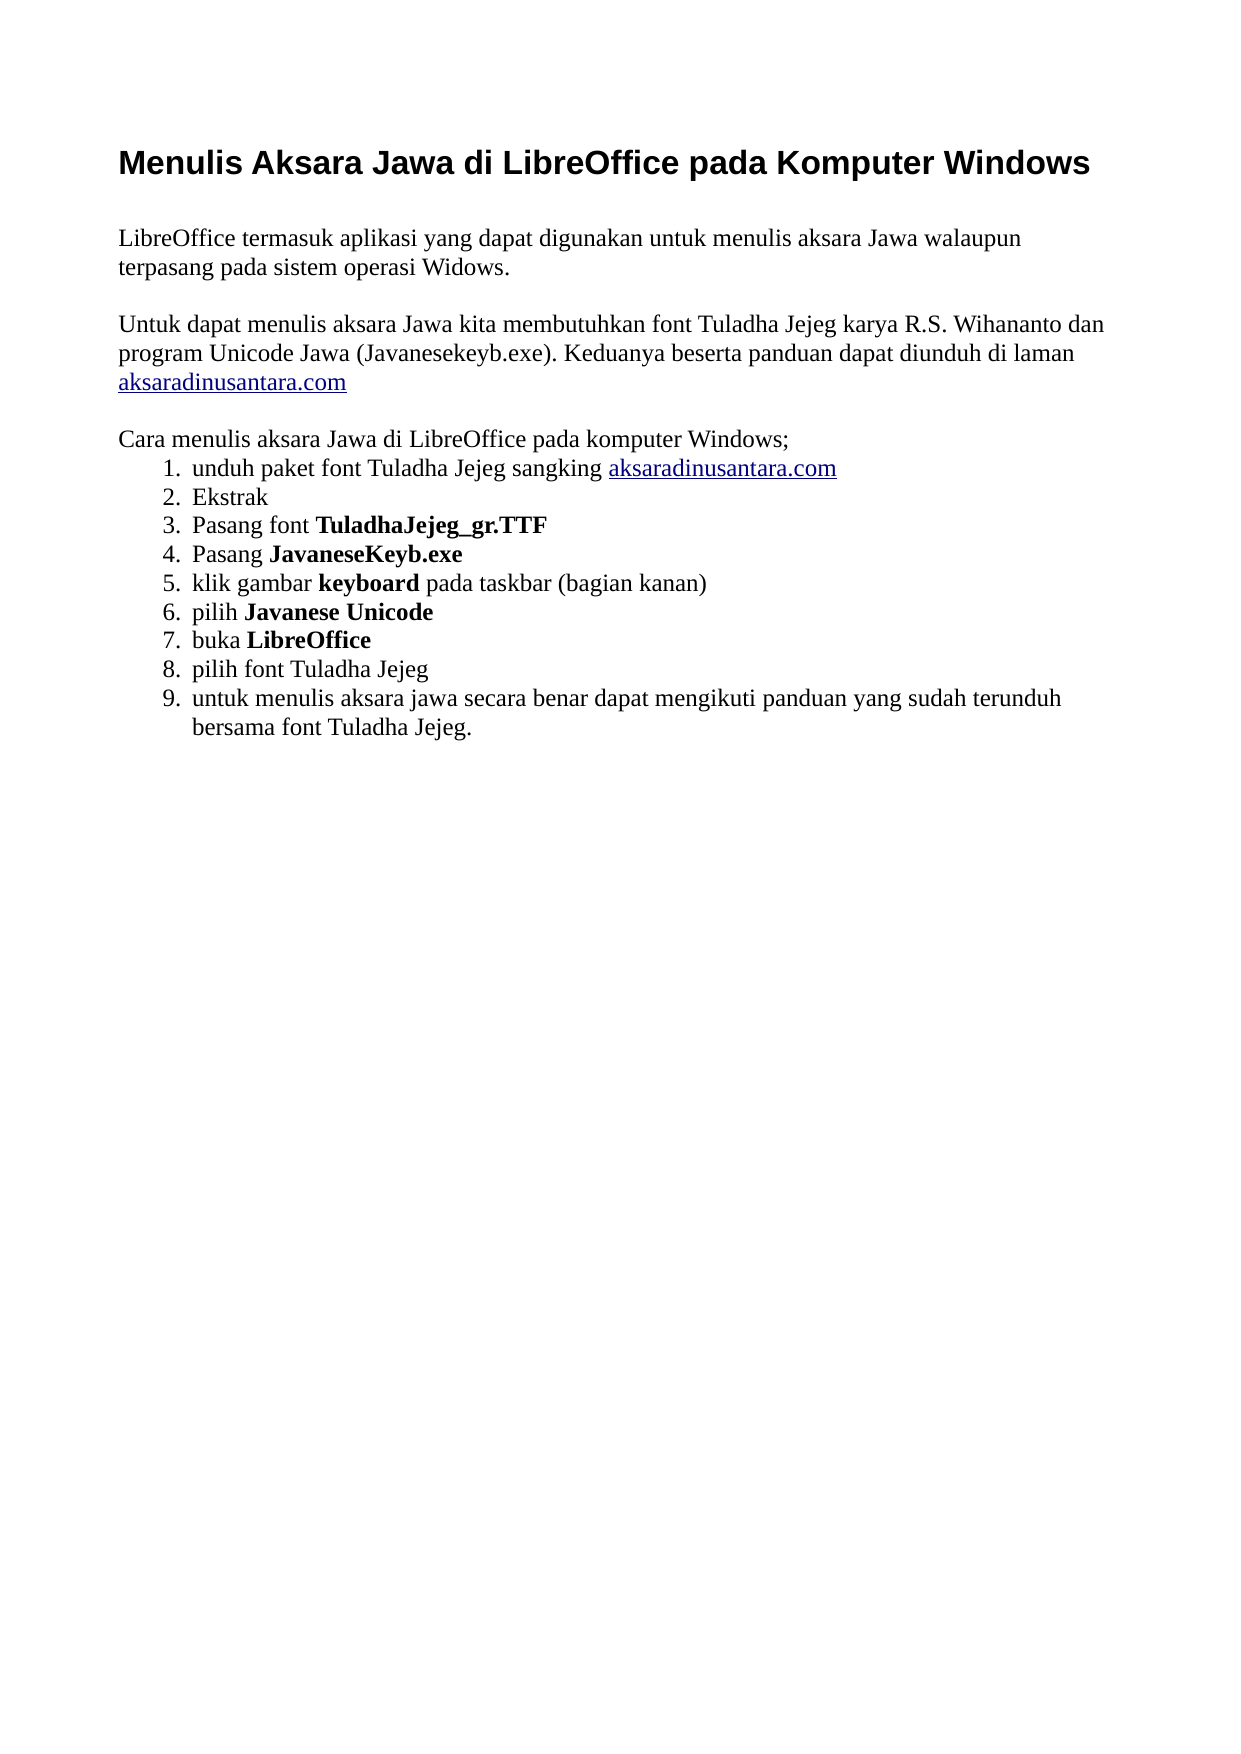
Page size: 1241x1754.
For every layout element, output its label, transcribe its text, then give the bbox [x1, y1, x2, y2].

subtitle Menulis Aksara Jawa di LibreOffice pada Komputer Windows [118, 143, 1122, 182]
list Pasang JavaneseKeyb.exe [162, 539, 1122, 568]
list pilih font Tuladha Jejeg [162, 654, 1122, 683]
list Pasang font TuladhaJejeg_gr.TTF [162, 511, 1122, 539]
text Untuk dapat menulis aksara Jawa kita membutuhkan font Tuladha Jejeg karya R.S. Wihananto dan program Unicode Jawa (Javanesekeyb.exe). Keduanya beserta panduan dapat diunduh di laman aksaradinusantara.com [118, 309, 1122, 396]
list pilih Javanese Unicode [162, 597, 1122, 626]
text Cara menulis aksara Jawa di LibreOffice pada komputer Windows; [118, 424, 1122, 453]
list klik gambar keyboard pada taskbar (bagian kanan) [162, 568, 1122, 597]
list untuk menulis aksara jawa secara benar dapat mengikuti panduan yang sudah terunduh bersama font Tuladha Jejeg. [162, 683, 1122, 741]
list buka LibreOffice [162, 626, 1122, 654]
text LibreOffice termasuk aplikasi yang dapat digunakan untuk menulis aksara Jawa walaupun terpasang pada sistem operasi Widows. [118, 223, 1122, 281]
list unduh paket font Tuladha Jejeg sangking aksaradinusantara.com [162, 453, 1122, 482]
list Ekstrak [162, 482, 1122, 511]
